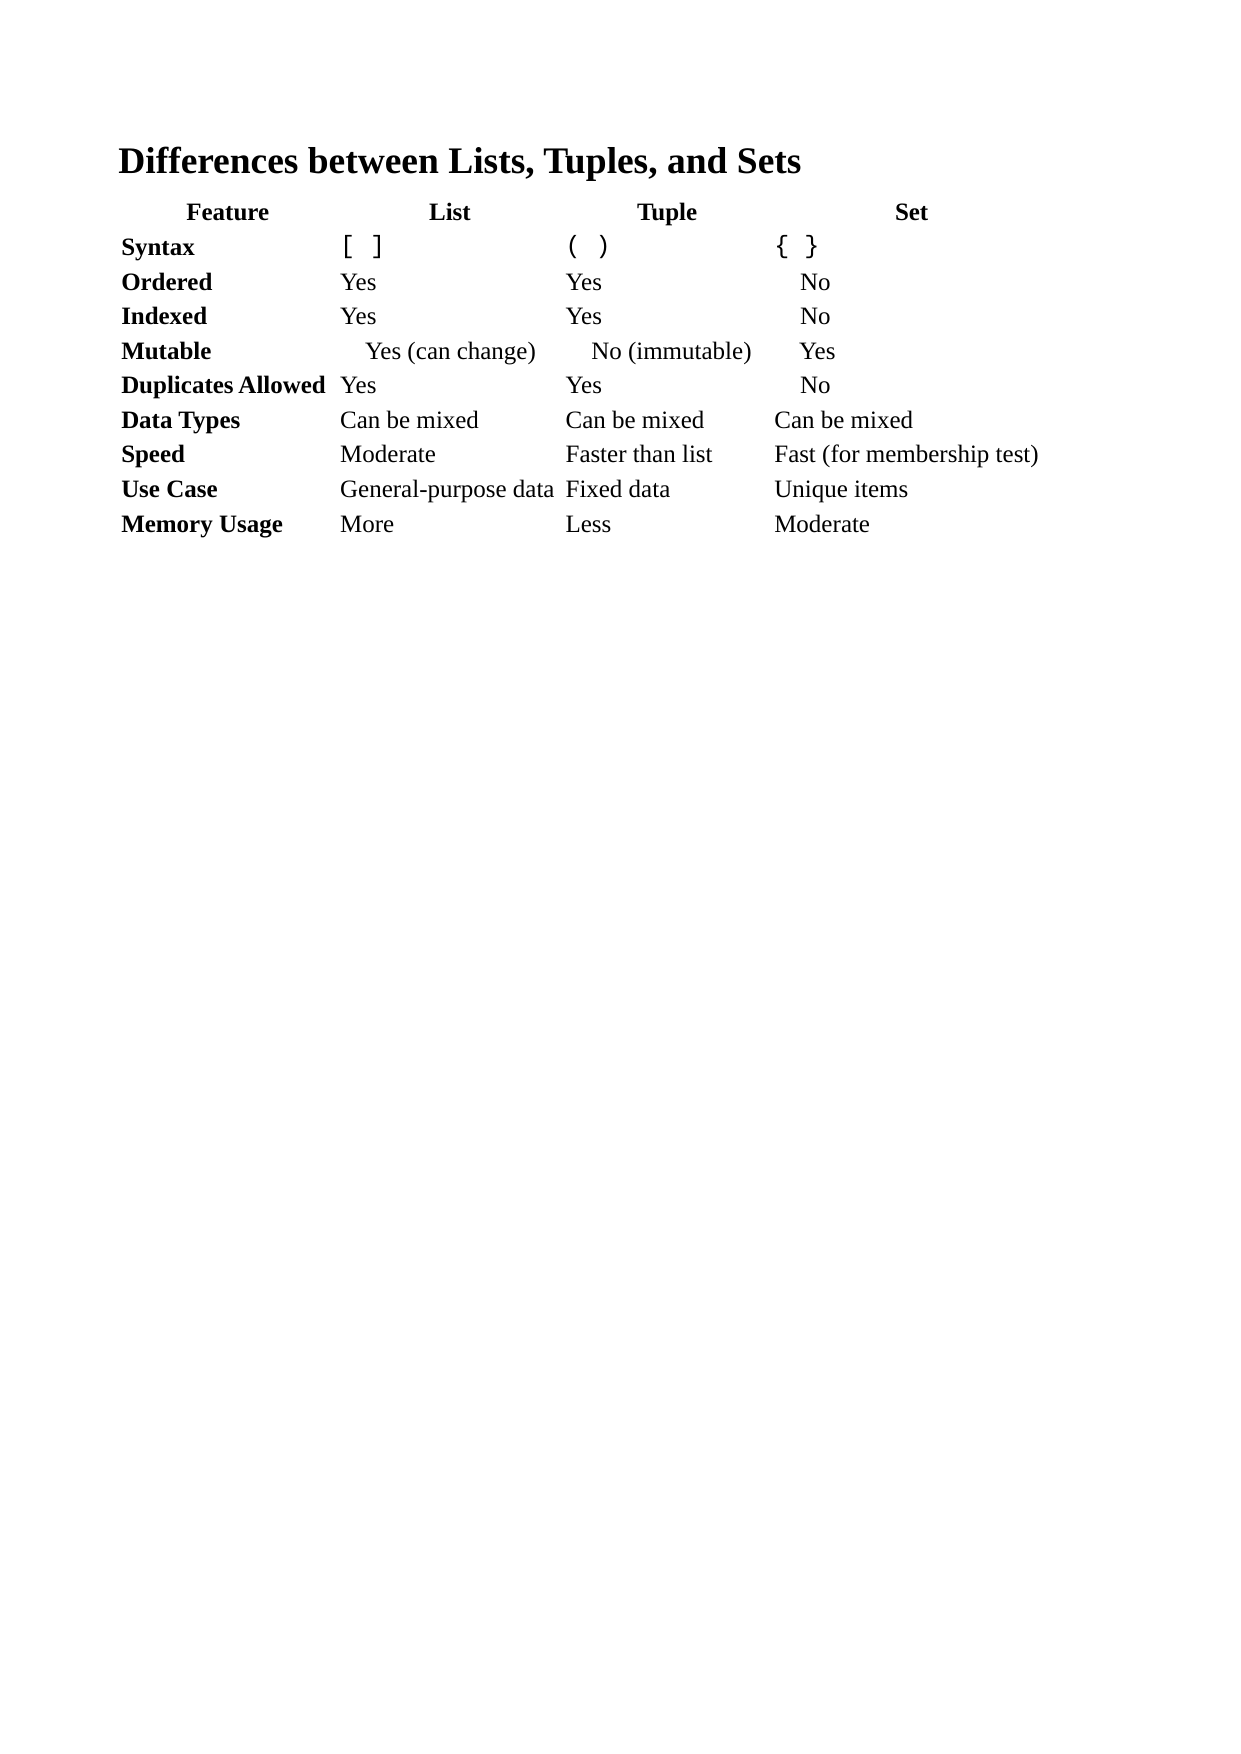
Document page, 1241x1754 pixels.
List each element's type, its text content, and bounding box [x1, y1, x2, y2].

table_header Tuple [563, 195, 771, 229]
table_header Feature [118, 195, 337, 229]
table_cell General-purpose data [337, 471, 562, 506]
table_cell More [337, 506, 562, 540]
table_cell Speed [118, 437, 337, 471]
table_cell [ ] [337, 229, 562, 264]
table_cell Yes [337, 368, 562, 402]
table_cell Unique items [771, 471, 1051, 506]
table_cell ❌ No (immutable) [563, 333, 771, 367]
table_cell ❌ No [771, 368, 1051, 402]
table_cell Data Types [118, 402, 337, 437]
subtitle Differences between Lists, Tuples, and Sets [118, 139, 1122, 182]
table_cell Mutable [118, 333, 337, 367]
table_cell Moderate [337, 437, 562, 471]
table_cell Duplicates Allowed [118, 368, 337, 402]
table_cell Less [563, 506, 771, 540]
table_cell { } [771, 229, 1051, 264]
table_cell ✅ Yes [771, 333, 1051, 367]
table_cell Syntax [118, 229, 337, 264]
table_cell ✅ Yes (can change) [337, 333, 562, 367]
table_cell Yes [337, 298, 562, 333]
table_cell Yes [563, 264, 771, 298]
table_cell Faster than list [563, 437, 771, 471]
table_cell Memory Usage [118, 506, 337, 540]
table_header List [337, 195, 562, 229]
table_cell Can be mixed [337, 402, 562, 437]
table_cell Yes [337, 264, 562, 298]
table_cell ( ) [563, 229, 771, 264]
table_cell Use Case [118, 471, 337, 506]
table_cell Can be mixed [771, 402, 1051, 437]
table_cell ❌ No [771, 264, 1051, 298]
table_cell Indexed [118, 298, 337, 333]
table_cell Yes [563, 368, 771, 402]
table_cell ❌ No [771, 298, 1051, 333]
table_header Set [771, 195, 1051, 229]
table_cell Yes [563, 298, 771, 333]
table_cell Fast (for membership test) [771, 437, 1051, 471]
table_cell Can be mixed [563, 402, 771, 437]
table_cell Ordered [118, 264, 337, 298]
table_cell Moderate [771, 506, 1051, 540]
table_cell Fixed data [563, 471, 771, 506]
